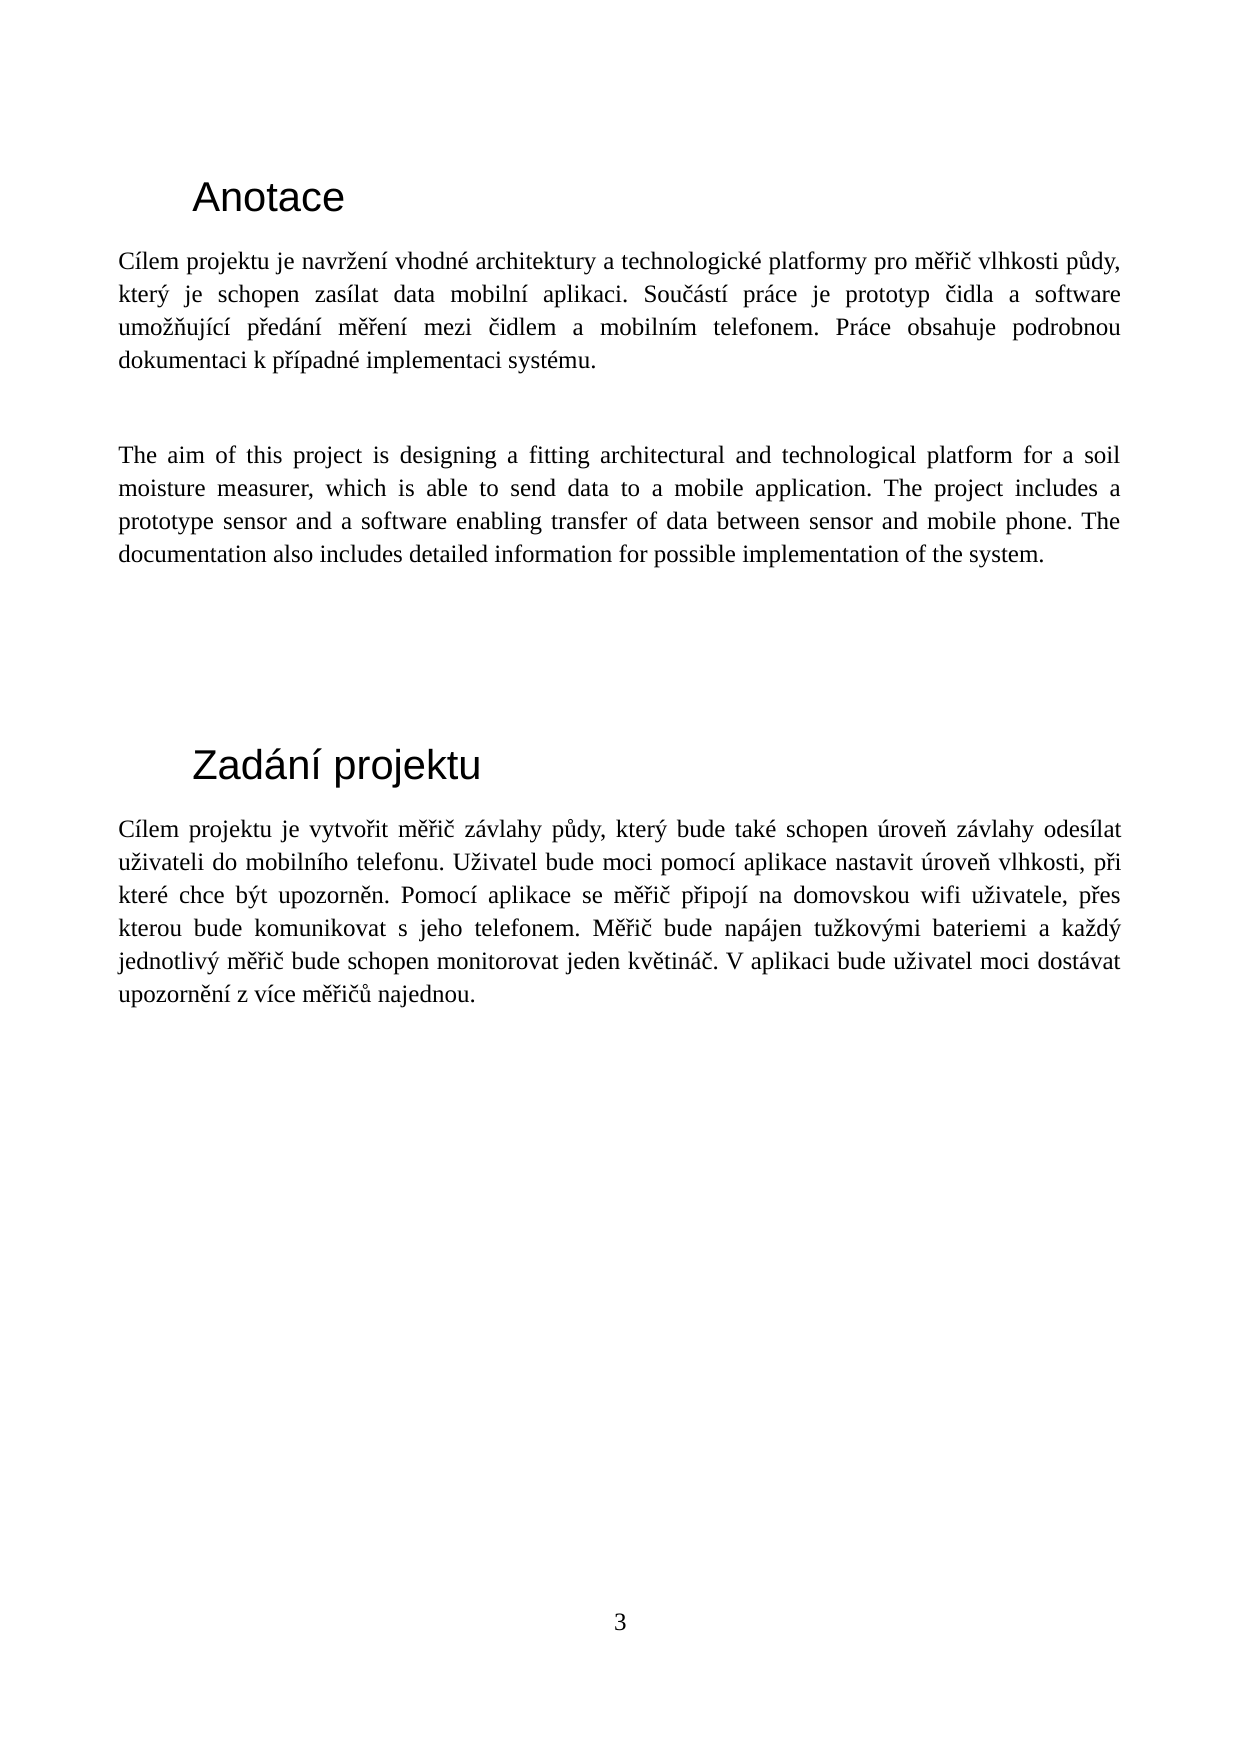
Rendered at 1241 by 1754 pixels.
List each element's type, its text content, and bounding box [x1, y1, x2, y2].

text Cílem projektu je navržení vhodné architektury a technologické platformy pro měřič vlhkosti půdy, který je schopen zasílat data mobilní aplikaci. Součástí práce je prototyp čidla a software umožňující předání měření mezi čidlem a mobilním telefonem. Práce obsahuje podrobnou dokumentaci k případné implementaci systému. [118, 246, 1122, 374]
text Cílem projektu je vytvořit měřič závlahy půdy, který bude také schopen úroveň závlahy odesílat uživateli do mobilního telefonu. Uživatel bude moci pomocí aplikace nastavit úroveň vlhkosti, při které chce být upozorněn. Pomocí aplikace se měřič připojí na domovskou wifi uživatele, přes kterou bude komunikovat s jeho telefonem. Měřič bude napájen tužkovými bateriemi a každý jednotlivý měřič bude schopen monitorovat jeden květináč. V aplikaci bude uživatel moci dostávat upozornění z více měřičů najednou. [118, 814, 1122, 1008]
text The aim of this project is designing a fitting architectural and technological platform for a soil moisture measurer, which is able to send data to a mobile application. The project includes a prototype sensor and a software enabling transfer of data between sensor and mobile phone. The documentation also includes detailed information for possible implementation of the system. [118, 440, 1122, 568]
text Anotace [118, 172, 1122, 220]
text Zadání projektu [118, 740, 1122, 788]
